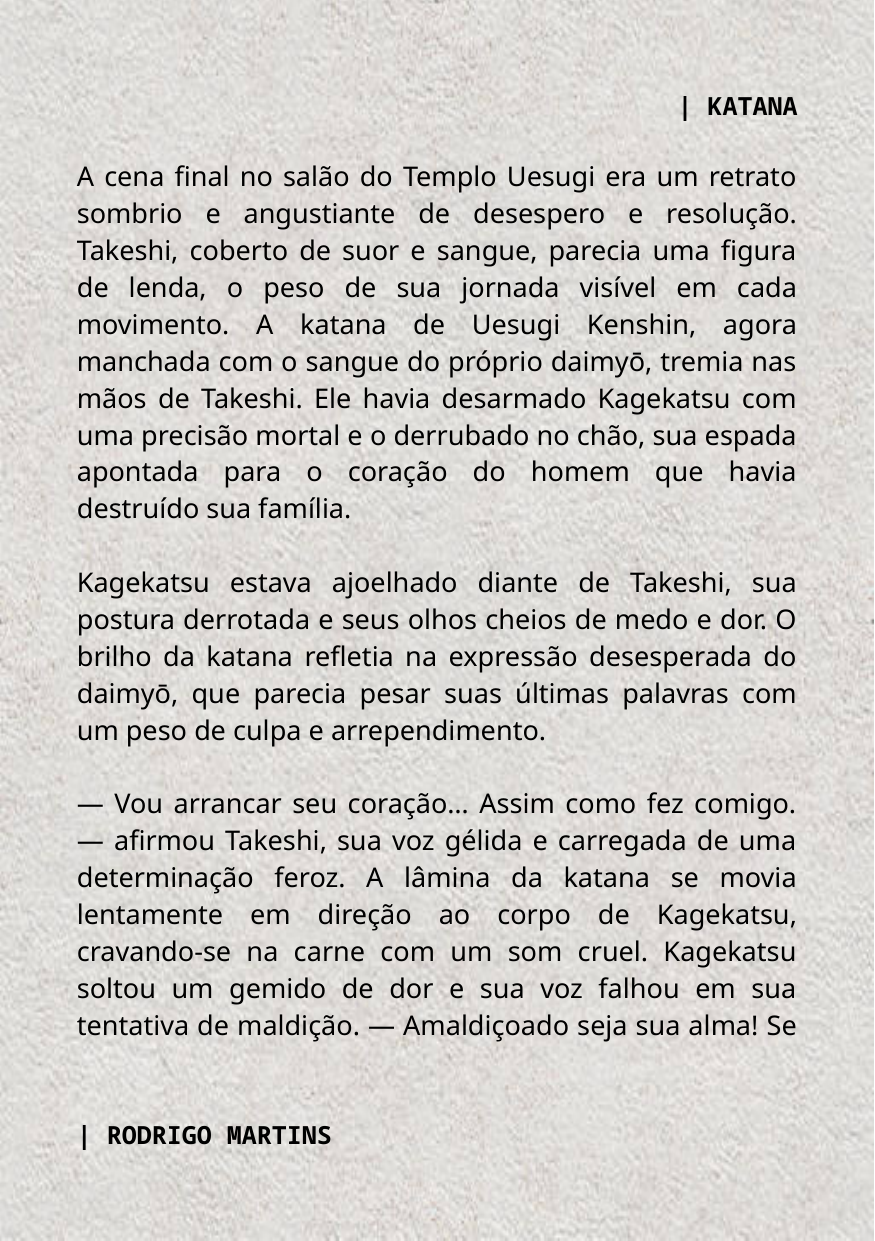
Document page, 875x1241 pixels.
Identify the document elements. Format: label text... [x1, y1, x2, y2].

text — Vou arrancar seu coração… Assim como fez comigo. — afirmou Takeshi, sua voz gélida e carregada de uma determinação feroz. A lâmina da katana se movia lentamente em direção ao corpo de Kagekatsu, cravando-se na carne com um som cruel. Kagekatsu soltou um gemido de dor e sua voz falhou em sua tentativa de maldição. — Amaldiçoado seja sua alma! Se [74, 785, 800, 1046]
picture [0, 0, 874, 1241]
text Kagekatsu estava ajoelhado diante de Takeshi, sua postura derrotada e seus olhos cheios de medo e dor. O brilho da katana refletia na expressão desesperada do daimyō, que parecia pesar suas últimas palavras com um peso de culpa e arrependimento. [74, 563, 800, 748]
text A cena final no salão do Templo Uesugi era um retrato sombrio e angustiante de desespero e resolução. Takeshi, coberto de suor e sangue, parecia uma figura de lenda, o peso de sua jornada visível em cada movimento. A katana de Uesugi Kenshin, agora manchada com o sangue do próprio daimyō, tremia nas mãos de Takeshi. Ele havia desarmado Kagekatsu com uma precisão mortal e o derrubado no chão, sua espada apontada para o coração do homem que havia destruído sua família. [74, 155, 800, 527]
